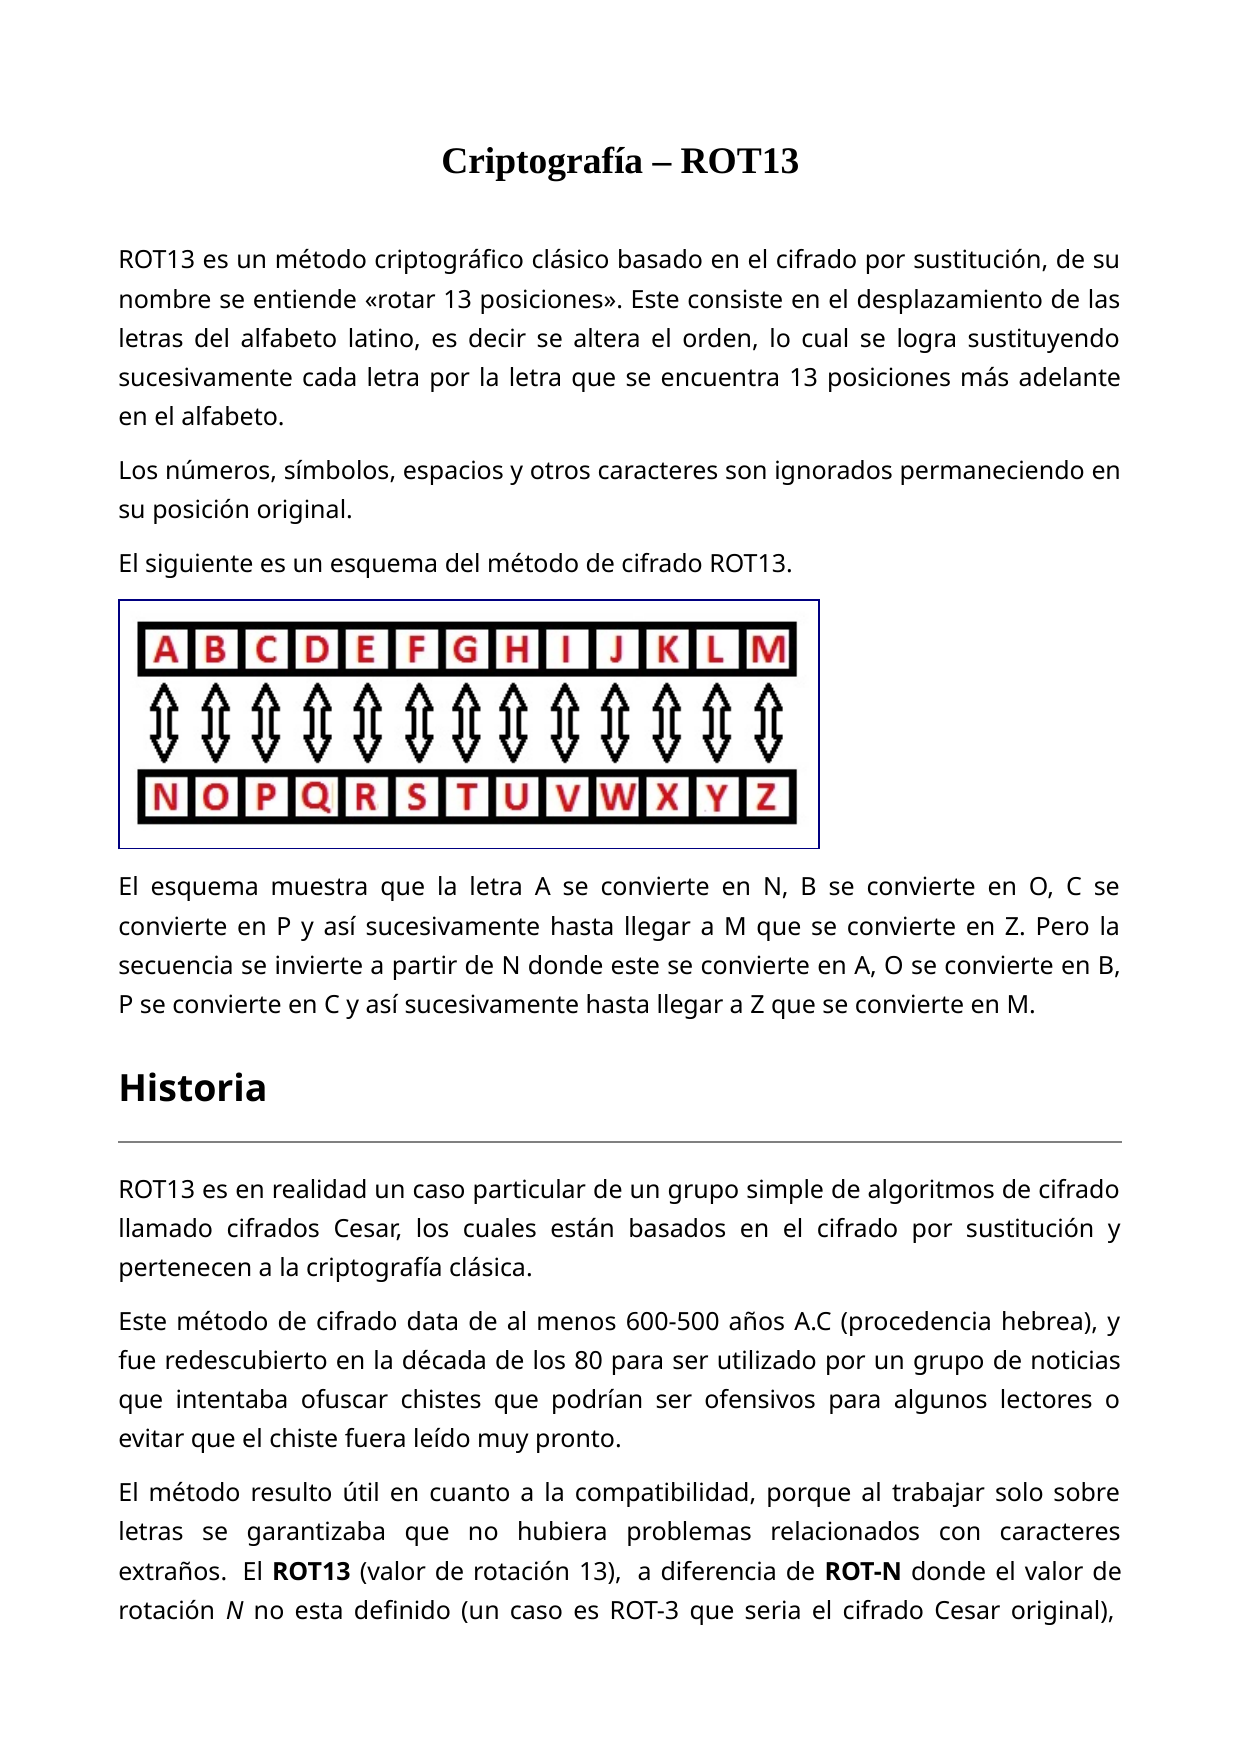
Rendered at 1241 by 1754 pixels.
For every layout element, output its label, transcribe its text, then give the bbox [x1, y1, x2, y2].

text ROT13 es un método criptográfico clásico basado en el cifrado por sustitución, de su nombre se entiende «rotar 13 posiciones». Este consiste en el desplazamiento de las letras del alfabeto latino, es decir se altera el orden, lo cual se logra sustituyendo sucesivamente cada letra por la letra que se encuentra 13 posiciones más adelante en el alfabeto. [118, 242, 1122, 433]
text El método resulto útil en cuanto a la compatibilidad, porque al trabajar solo sobre letras se garantizaba que no hubiera problemas relacionados con caracteres extraños. El ROT13 (valor de rotación 13), a diferencia de ROT-N donde el valor de rotación N no esta definido (un caso es ROT-3 que seria el cifrado Cesar original), [118, 1475, 1122, 1626]
subtitle Historia [118, 1061, 1122, 1112]
subtitle Criptografía – ROT13 [118, 139, 1122, 182]
text ROT13 es en realidad un caso particular de un grupo simple de algoritmos de cifrado llamado cifrados Cesar, los cuales están basados en el cifrado por sustitución y pertenecen a la criptografía clásica. [118, 1172, 1122, 1284]
picture [120, 601, 818, 848]
text El siguiente es un esquema del método de cifrado ROT13. [118, 546, 1122, 579]
text El esquema muestra que la letra A se convierte en N, B se convierte en O, C se convierte en P y así sucesivamente hasta llegar a M que se convierte en Z. Pero la secuencia se invierte a partir de N donde este se convierte en A, O se convierte en B, P se convierte en C y así sucesivamente hasta llegar a Z que se convierte en M. [118, 869, 1122, 1021]
text Los números, símbolos, espacios y otros caracteres son ignorados permaneciendo en su posición original. [118, 453, 1122, 526]
text Este método de cifrado data de al menos 600-500 años A.C (procedencia hebrea), y fue redescubierto en la década de los 80 para ser utilizado por un grupo de noticias que intentaba ofuscar chistes que podrían ser ofensivos para algunos lectores o evitar que el chiste fuera leído muy pronto. [118, 1304, 1122, 1455]
